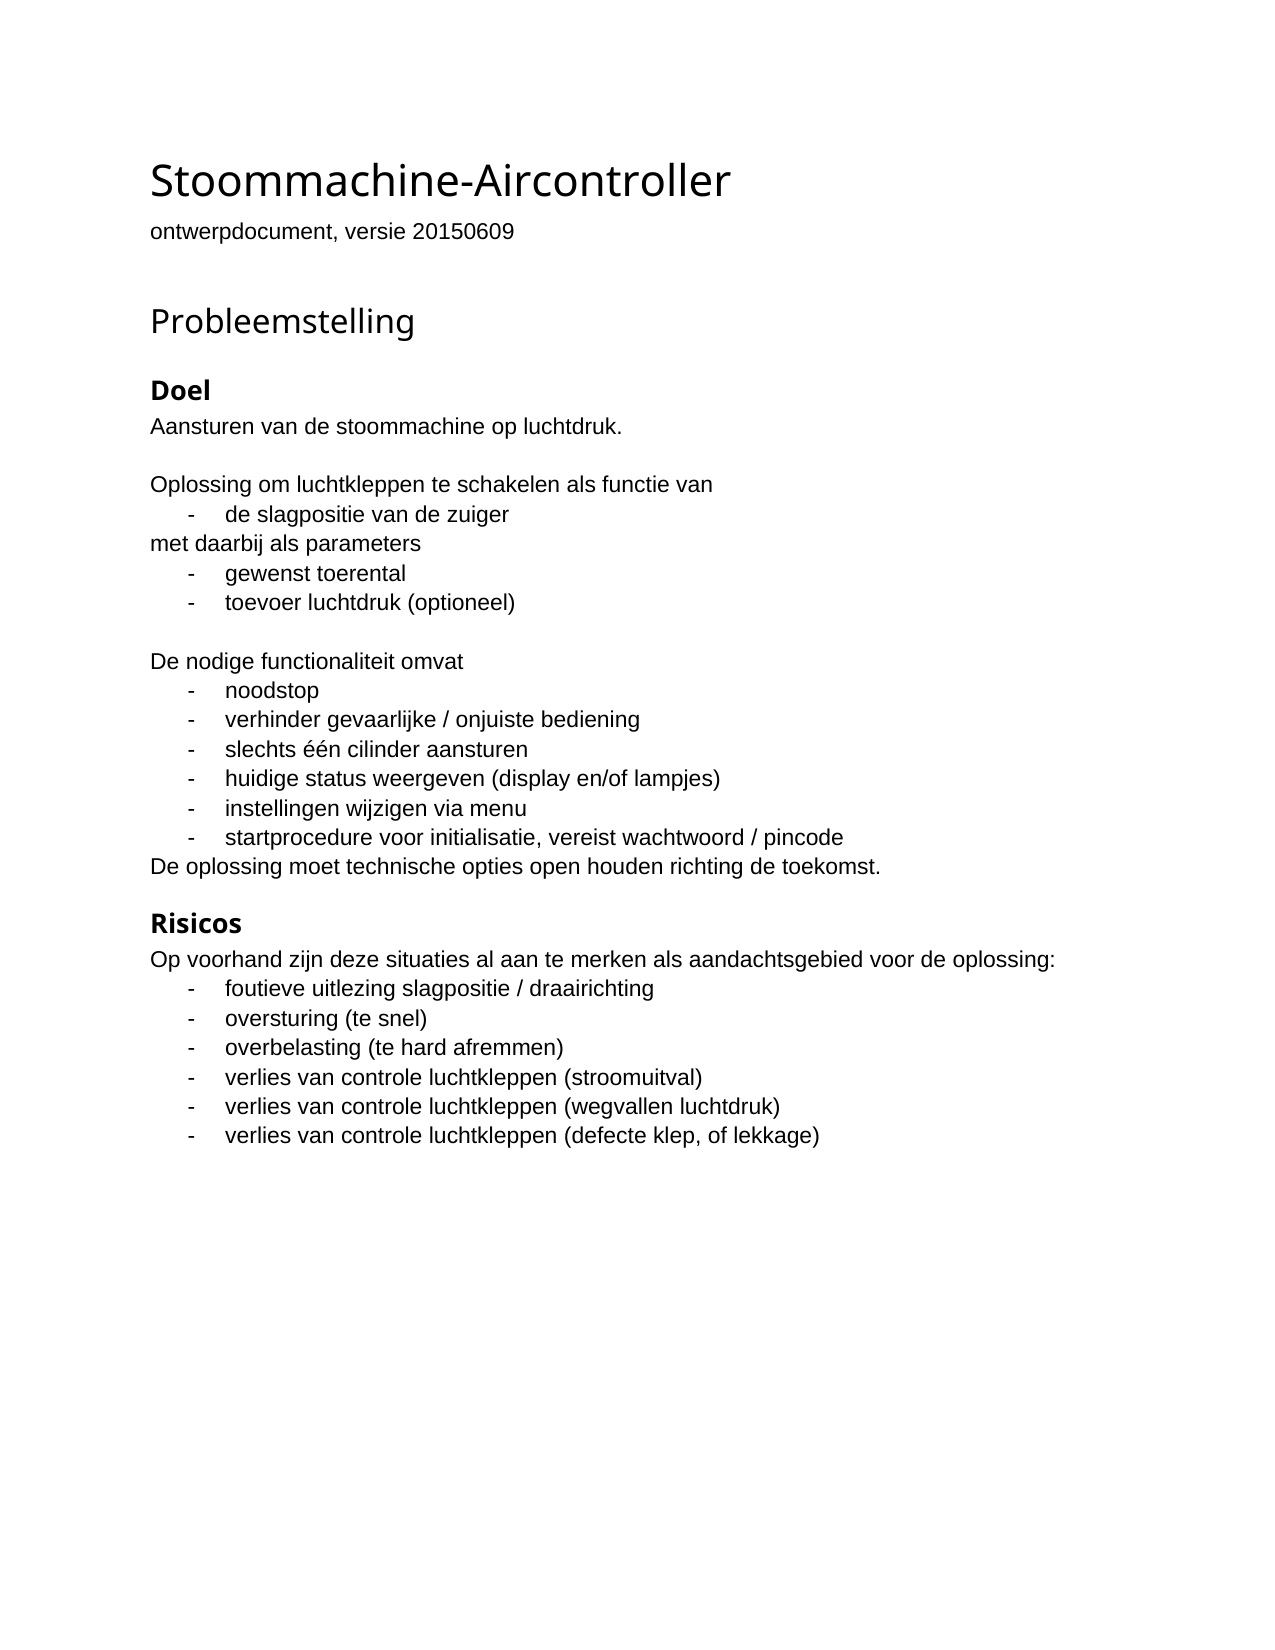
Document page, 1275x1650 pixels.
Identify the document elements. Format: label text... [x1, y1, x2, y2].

list verhinder gevaarlijke / onjuiste bediening [187, 707, 1125, 733]
list startprocedure voor initialisatie, vereist wachtwoord / pincode [187, 825, 1125, 850]
list verlies van controle luchtkleppen (wegvallen luchtdruk) [187, 1093, 1125, 1119]
text De oplossing moet technische opties open houden richting de toekomst. [150, 854, 1125, 880]
subtitle Risicos [150, 904, 1125, 941]
list gewenst toerental [187, 560, 1125, 586]
list huidige status weergeven (display en/of lampjes) [187, 766, 1125, 792]
list verlies van controle luchtkleppen (defecte klep, of lekkage) [187, 1123, 1125, 1148]
text De nodige functionaliteit omvat [150, 648, 1125, 674]
list noodstop [187, 678, 1125, 703]
text Op voorhand zijn deze situaties al aan te merken als aandachtsgebied voor de oplossing: [150, 947, 1125, 972]
list toevoer luchtdruk (optioneel) [187, 590, 1125, 615]
text Aansturen van de stoommachine op luchtdruk. [150, 413, 1125, 439]
subtitle Probleemstelling [150, 298, 1125, 343]
list de slagpositie van de zuiger [187, 502, 1125, 527]
text met daarbij als parameters [150, 531, 1125, 557]
list overbelasting (te hard afremmen) [187, 1035, 1125, 1060]
text Oplossing om luchtkleppen te schakelen als functie van [150, 472, 1125, 498]
list foutieve uitlezing slagpositie / draairichting [187, 976, 1125, 1002]
title Stoommachine-Aircontroller [150, 150, 1125, 209]
list slechts één cilinder aansturen [187, 737, 1125, 762]
text ontwerpdocument, versie 20150609 [150, 218, 1125, 244]
subtitle Doel [150, 371, 1125, 408]
list verlies van controle luchtkleppen (stroomuitval) [187, 1064, 1125, 1090]
list oversturing (te snel) [187, 1005, 1125, 1031]
list instellingen wijzigen via menu [187, 795, 1125, 821]
